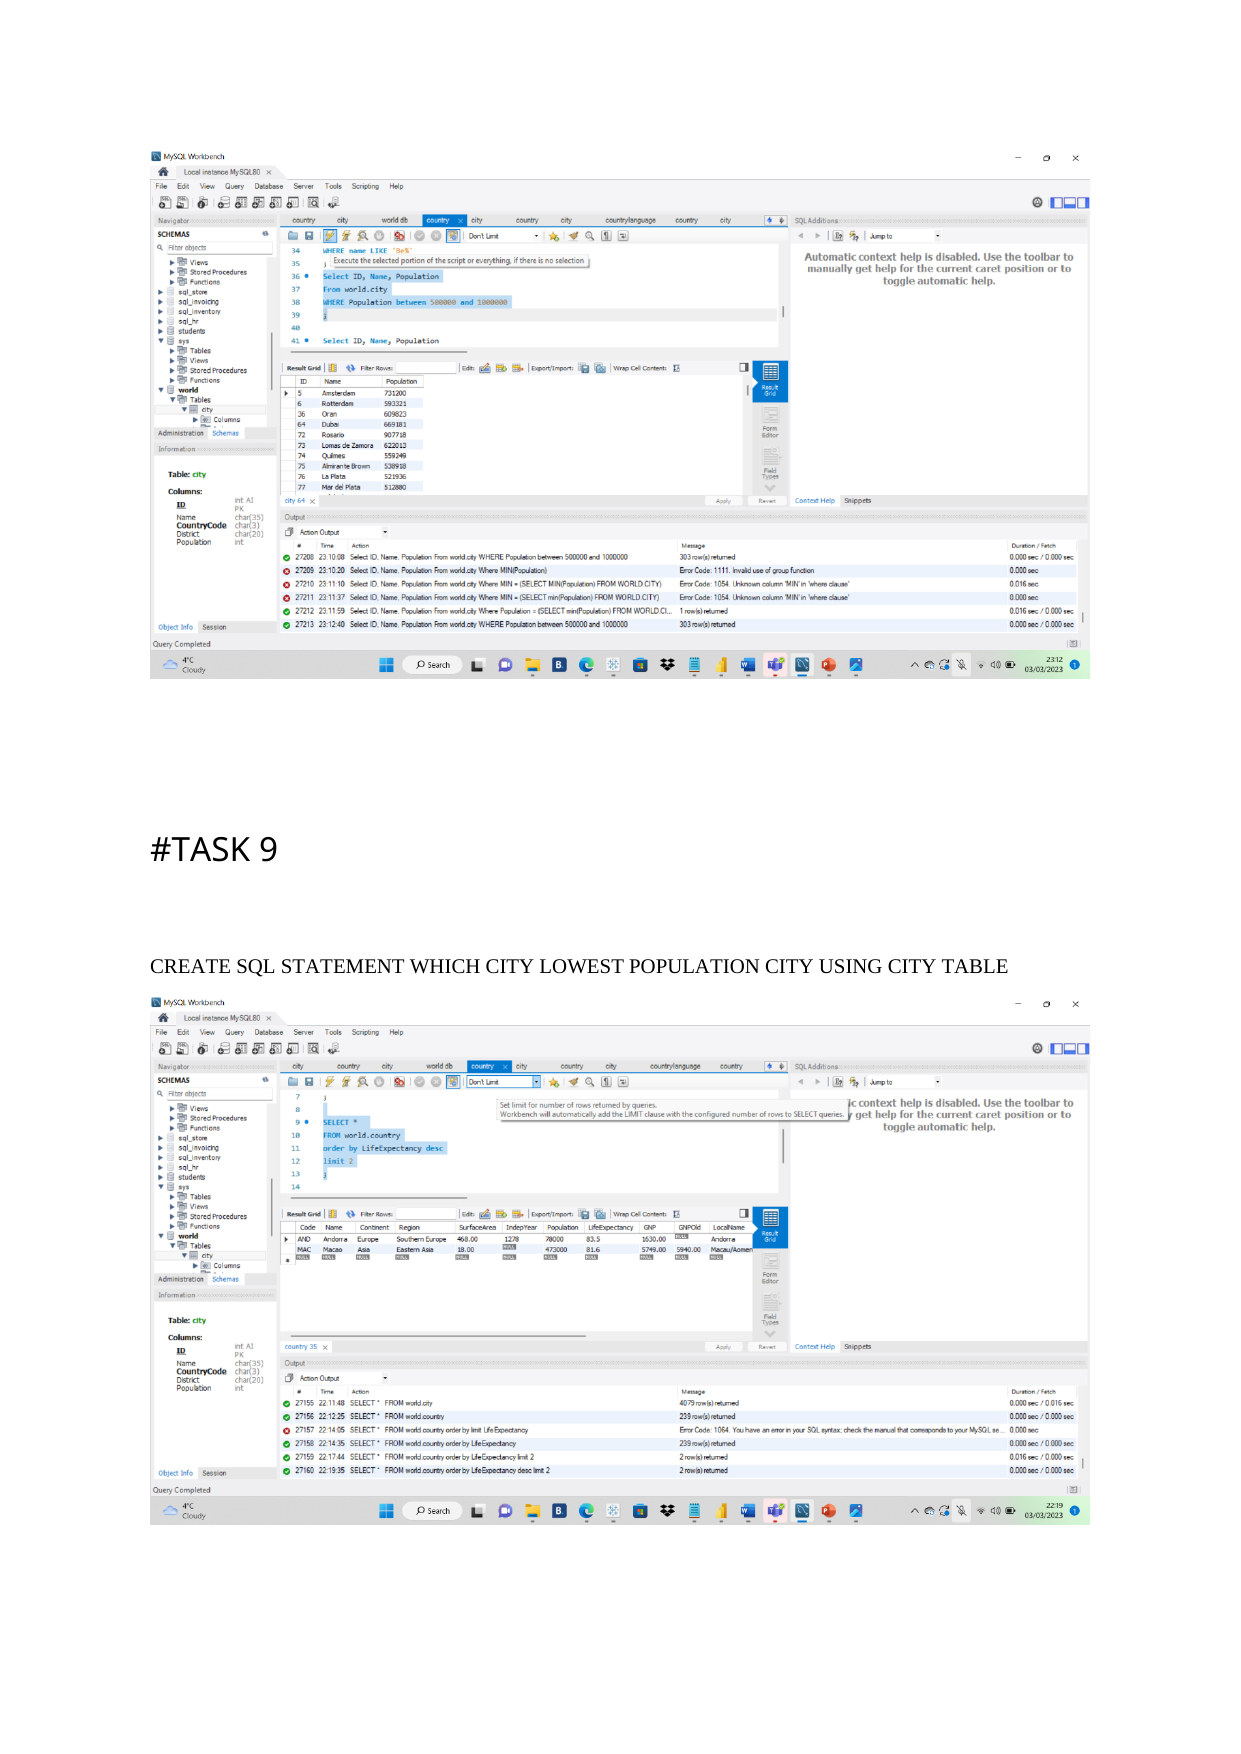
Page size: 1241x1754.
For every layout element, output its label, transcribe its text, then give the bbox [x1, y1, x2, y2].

text #TASK 9 [150, 825, 1090, 871]
text CREATE SQL STATEMENT WHICH CITY LOWEST POPULATION CITY USING CITY TABLE [150, 954, 1090, 978]
